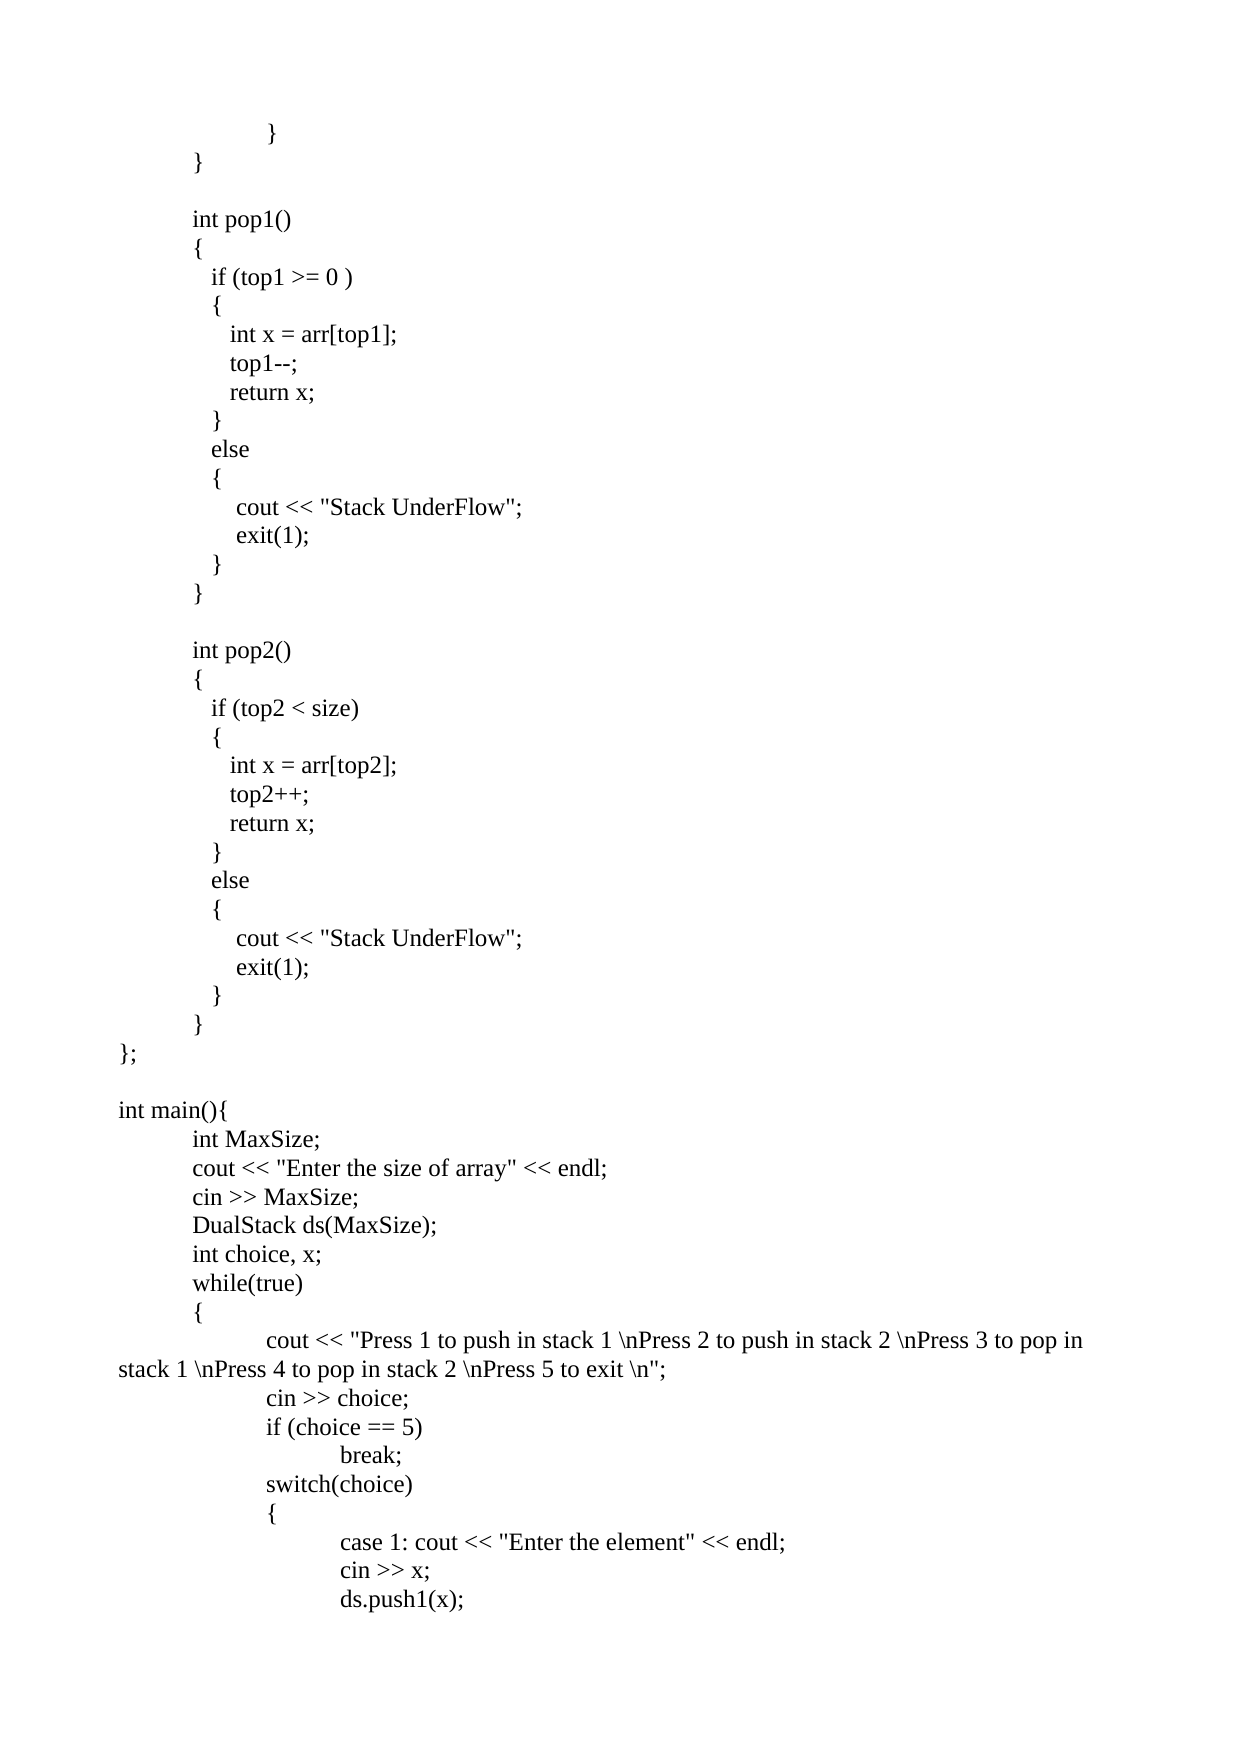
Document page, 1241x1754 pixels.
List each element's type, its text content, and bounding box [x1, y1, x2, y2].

text else [118, 434, 1122, 463]
text top1--; [118, 348, 1122, 377]
text { [118, 722, 1122, 751]
text { [118, 233, 1122, 262]
text DualStack ds(MaxSize); [118, 1211, 1122, 1239]
text { [118, 894, 1122, 923]
text { [118, 664, 1122, 693]
text } [118, 981, 1122, 1009]
text case 1: cout << "Enter the element" << endl; [118, 1527, 1122, 1556]
text if (top2 < size) [118, 693, 1122, 722]
text } [118, 578, 1122, 607]
text }; [118, 1038, 1122, 1067]
text { [118, 1498, 1122, 1527]
text cout << "Enter the size of array" << endl; [118, 1153, 1122, 1182]
text } [118, 147, 1122, 176]
text cin >> MaxSize; [118, 1182, 1122, 1211]
text int x = arr[top2]; [118, 751, 1122, 779]
text int MaxSize; [118, 1124, 1122, 1153]
text cout << "Press 1 to push in stack 1 \nPress 2 to push in stack 2 \nPress 3 to pop in stack 1 \nPress 4 to pop in stack 2 \nPress 5 to exit \n"; [118, 1326, 1122, 1383]
text { [118, 1297, 1122, 1326]
text int main(){ [118, 1096, 1122, 1124]
text } [118, 118, 1122, 147]
text if (choice == 5) [118, 1412, 1122, 1441]
text return x; [118, 808, 1122, 837]
text ds.push1(x); [118, 1584, 1122, 1613]
text } [118, 549, 1122, 578]
text cout << "Stack UnderFlow"; [118, 923, 1122, 952]
text } [118, 837, 1122, 866]
text int pop1() [118, 204, 1122, 233]
text int pop2() [118, 636, 1122, 664]
text top2++; [118, 779, 1122, 808]
text break; [118, 1441, 1122, 1469]
text } [118, 406, 1122, 434]
text if (top1 >= 0 ) [118, 262, 1122, 291]
text { [118, 463, 1122, 492]
text int choice, x; [118, 1239, 1122, 1268]
text cin >> choice; [118, 1383, 1122, 1412]
text else [118, 866, 1122, 894]
text cout << "Stack UnderFlow"; [118, 492, 1122, 521]
text } [118, 1009, 1122, 1038]
text cin >> x; [118, 1556, 1122, 1584]
text while(true) [118, 1268, 1122, 1297]
text switch(choice) [118, 1469, 1122, 1498]
text int x = arr[top1]; [118, 319, 1122, 348]
text { [118, 291, 1122, 319]
text exit(1); [118, 952, 1122, 981]
text return x; [118, 377, 1122, 406]
text exit(1); [118, 521, 1122, 549]
